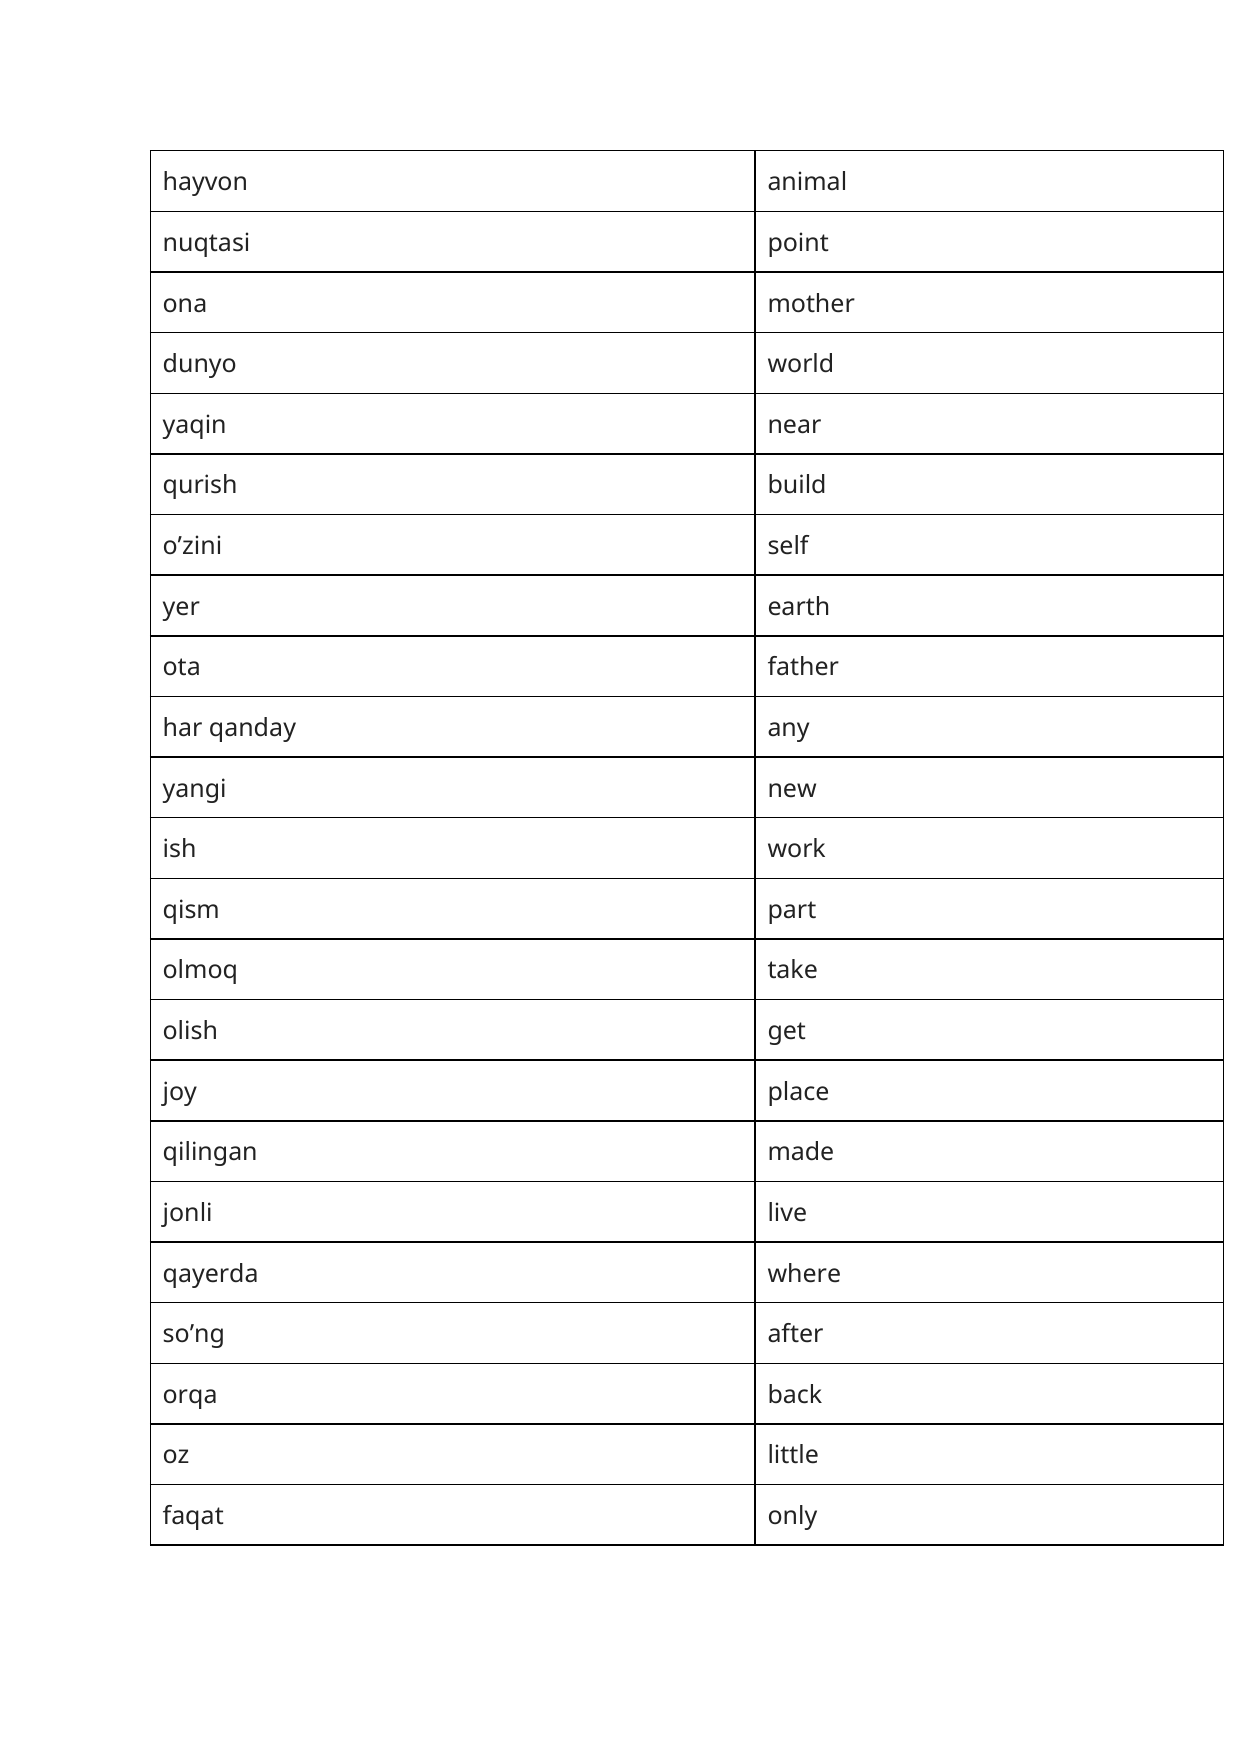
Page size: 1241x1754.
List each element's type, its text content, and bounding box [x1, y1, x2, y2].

table_cell o’zini [151, 515, 754, 574]
table_cell oz [151, 1425, 754, 1484]
table_cell hayvon [151, 151, 754, 211]
table_cell olish [151, 1000, 754, 1059]
table_cell where [756, 1243, 1223, 1302]
table_cell ota [151, 637, 754, 696]
table_cell after [756, 1303, 1223, 1362]
table_cell animal [756, 151, 1223, 211]
table_cell faqat [151, 1485, 754, 1544]
table_cell qism [151, 879, 754, 938]
table_cell yangi [151, 758, 754, 817]
table_cell dunyo [151, 333, 754, 392]
table_cell little [756, 1425, 1223, 1484]
table_cell work [756, 818, 1223, 877]
table_cell made [756, 1122, 1223, 1181]
table_cell ish [151, 818, 754, 877]
table_cell live [756, 1182, 1223, 1241]
table_cell orqa [151, 1364, 754, 1423]
table_cell self [756, 515, 1223, 574]
table_cell any [756, 697, 1223, 756]
table_cell olmoq [151, 940, 754, 999]
table_cell nuqtasi [151, 212, 754, 271]
table_cell qurish [151, 455, 754, 514]
table_cell qayerda [151, 1243, 754, 1302]
table_cell jonli [151, 1182, 754, 1241]
table_cell yer [151, 576, 754, 635]
table_cell joy [151, 1061, 754, 1120]
table_cell father [756, 637, 1223, 696]
table_cell ona [151, 273, 754, 332]
table_cell place [756, 1061, 1223, 1120]
table_cell so’ng [151, 1303, 754, 1362]
table_cell only [756, 1485, 1223, 1544]
table_cell get [756, 1000, 1223, 1059]
table_cell take [756, 940, 1223, 999]
table_cell part [756, 879, 1223, 938]
table_cell build [756, 455, 1223, 514]
table_cell point [756, 212, 1223, 271]
table_cell earth [756, 576, 1223, 635]
table_cell qilingan [151, 1122, 754, 1181]
table_cell mother [756, 273, 1223, 332]
table_cell har qanday [151, 697, 754, 756]
table_cell world [756, 333, 1223, 392]
table_cell yaqin [151, 394, 754, 453]
table_cell back [756, 1364, 1223, 1423]
table_cell near [756, 394, 1223, 453]
table_cell new [756, 758, 1223, 817]
